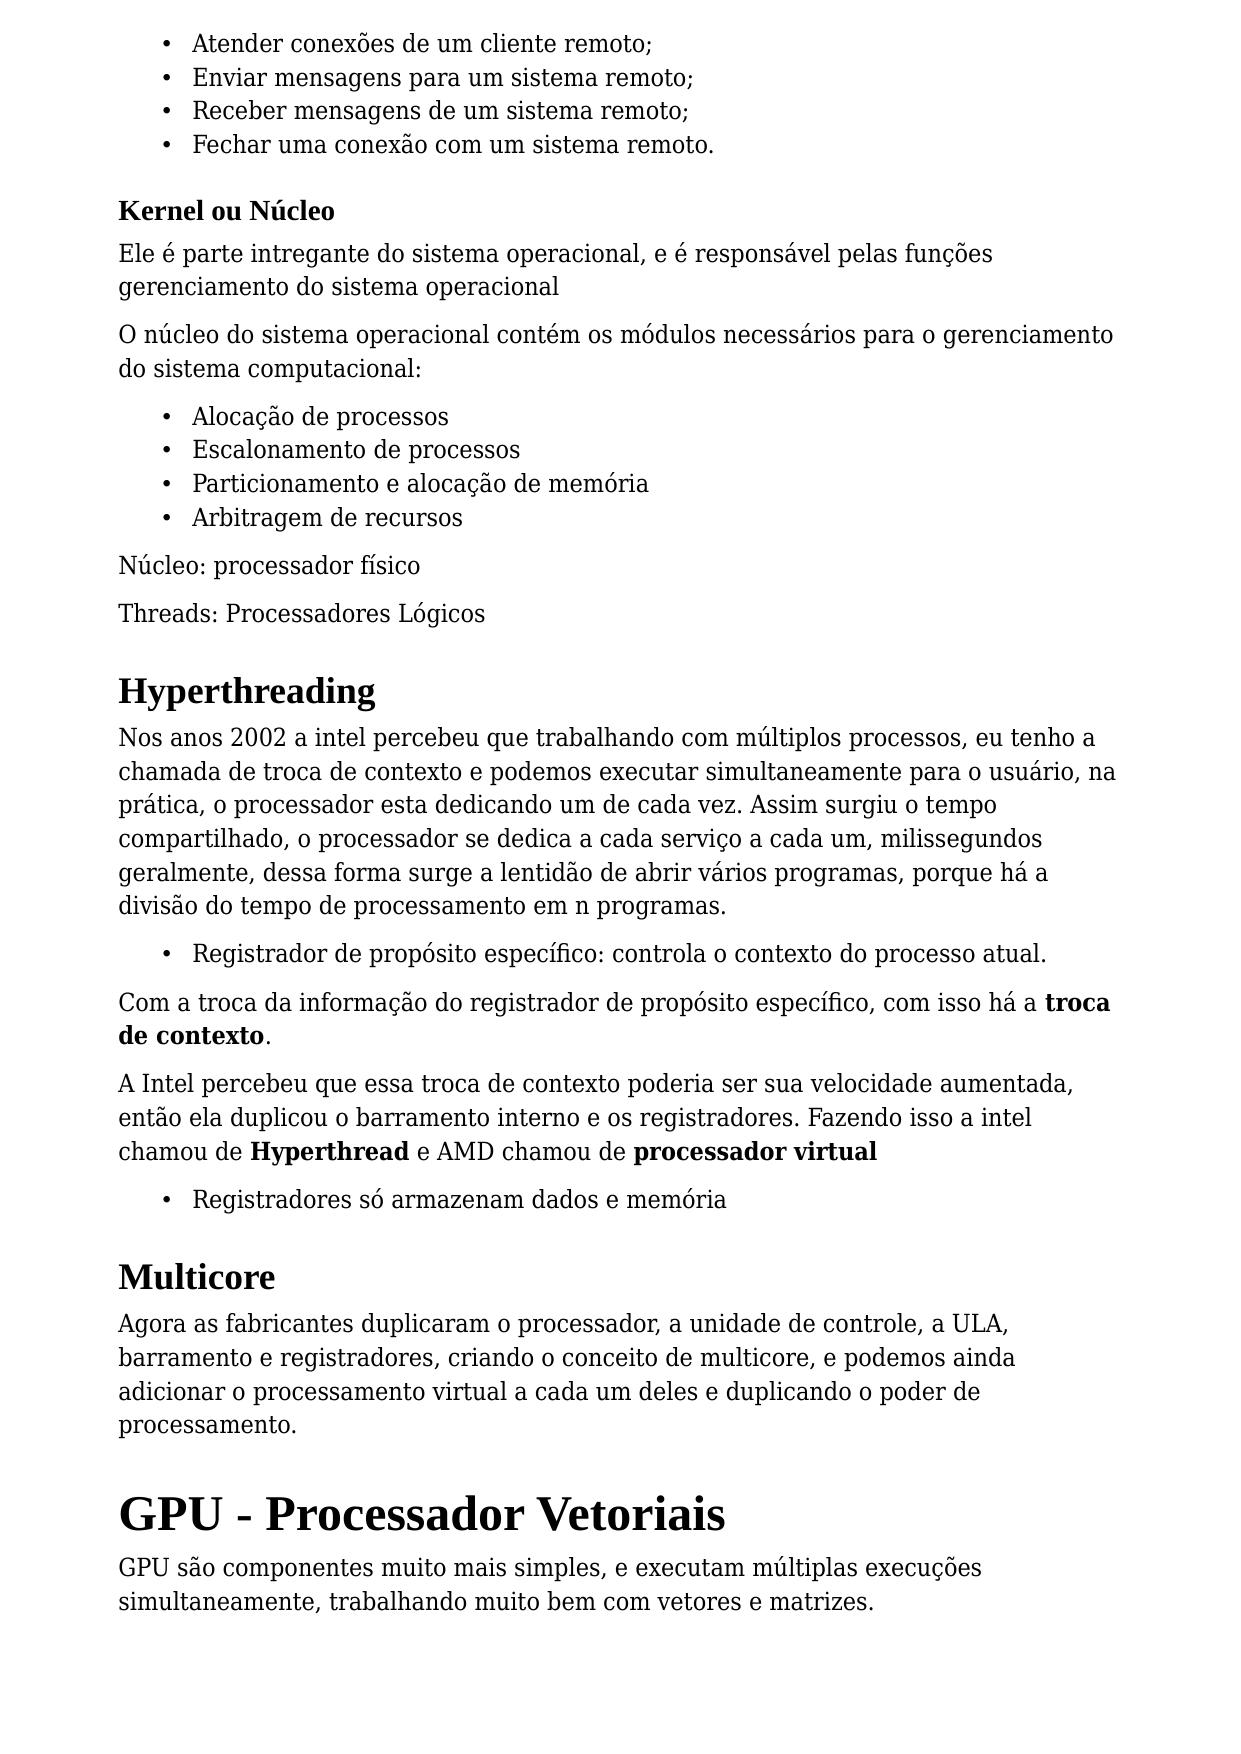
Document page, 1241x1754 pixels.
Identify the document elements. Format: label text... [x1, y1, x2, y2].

subtitle GPU - Processador Vetoriais [118, 1483, 1122, 1541]
text O núcleo do sistema operacional contém os módulos necessários para o gerenciamento do sistema computacional: [118, 321, 1122, 383]
text Com a troca da informação do registrador de propósito específico, com isso há a troca de contexto. [118, 988, 1122, 1051]
list Registradores só armazenam dados e memória [162, 1185, 1122, 1214]
list Enviar mensagens para um sistema remoto; [162, 63, 1122, 92]
subtitle Hyperthreading [118, 668, 1122, 711]
subtitle Multicore [118, 1254, 1122, 1297]
text GPU são componentes muito mais simples, e executam múltiplas execuções simultaneamente, trabalhando muito bem com vetores e matrizes. [118, 1553, 1122, 1616]
list Arbitragem de recursos [162, 503, 1122, 532]
text A Intel percebeu que essa troca de contexto poderia ser sua velocidade aumentada, então ela duplicou o barramento interno e os registradores. Fazendo isso a intel chamou de Hyperthread e AMD chamou de processador virtual [118, 1070, 1122, 1166]
list Atender conexões de um cliente remoto; [162, 29, 1122, 59]
list Fechar uma conexão com um sistema remoto. [162, 130, 1122, 159]
list Escalonamento de processos [162, 436, 1122, 465]
text Agora as fabricantes duplicaram o processador, a unidade de controle, a ULA, barramento e registradores, criando o conceito de multicore, e podemos ainda adicionar o processamento virtual a cada um deles e duplicando o poder de processamento. [118, 1310, 1122, 1439]
text Núcleo: processador físico [118, 551, 1122, 580]
list Receber mensagens de um sistema remoto; [162, 97, 1122, 126]
list Particionamento e alocação de memória [162, 469, 1122, 498]
list Alocação de processos [162, 402, 1122, 431]
text Threads: Processadores Lógicos [118, 599, 1122, 628]
text Nos anos 2002 a intel percebeu que trabalhando com múltiplos processos, eu tenho a chamada de troca de contexto e podemos executar simultaneamente para o usuário, na prática, o processador esta dedicando um de cada vez. Assim surgiu o tempo compartilhado, o processador se dedica a cada serviço a cada um, milissegundos geralmente, dessa forma surge a lentidão de abrir vários programas, porque há a divisão do tempo de processamento em n programas. [118, 724, 1122, 921]
text Ele é parte intregante do sistema operacional, e é responsável pelas funções gerenciamento do sistema operacional [118, 239, 1122, 302]
list Registrador de propósito específico: controla o contexto do processo atual. [162, 939, 1122, 969]
subtitle Kernel ou Núcleo [118, 193, 1122, 226]
